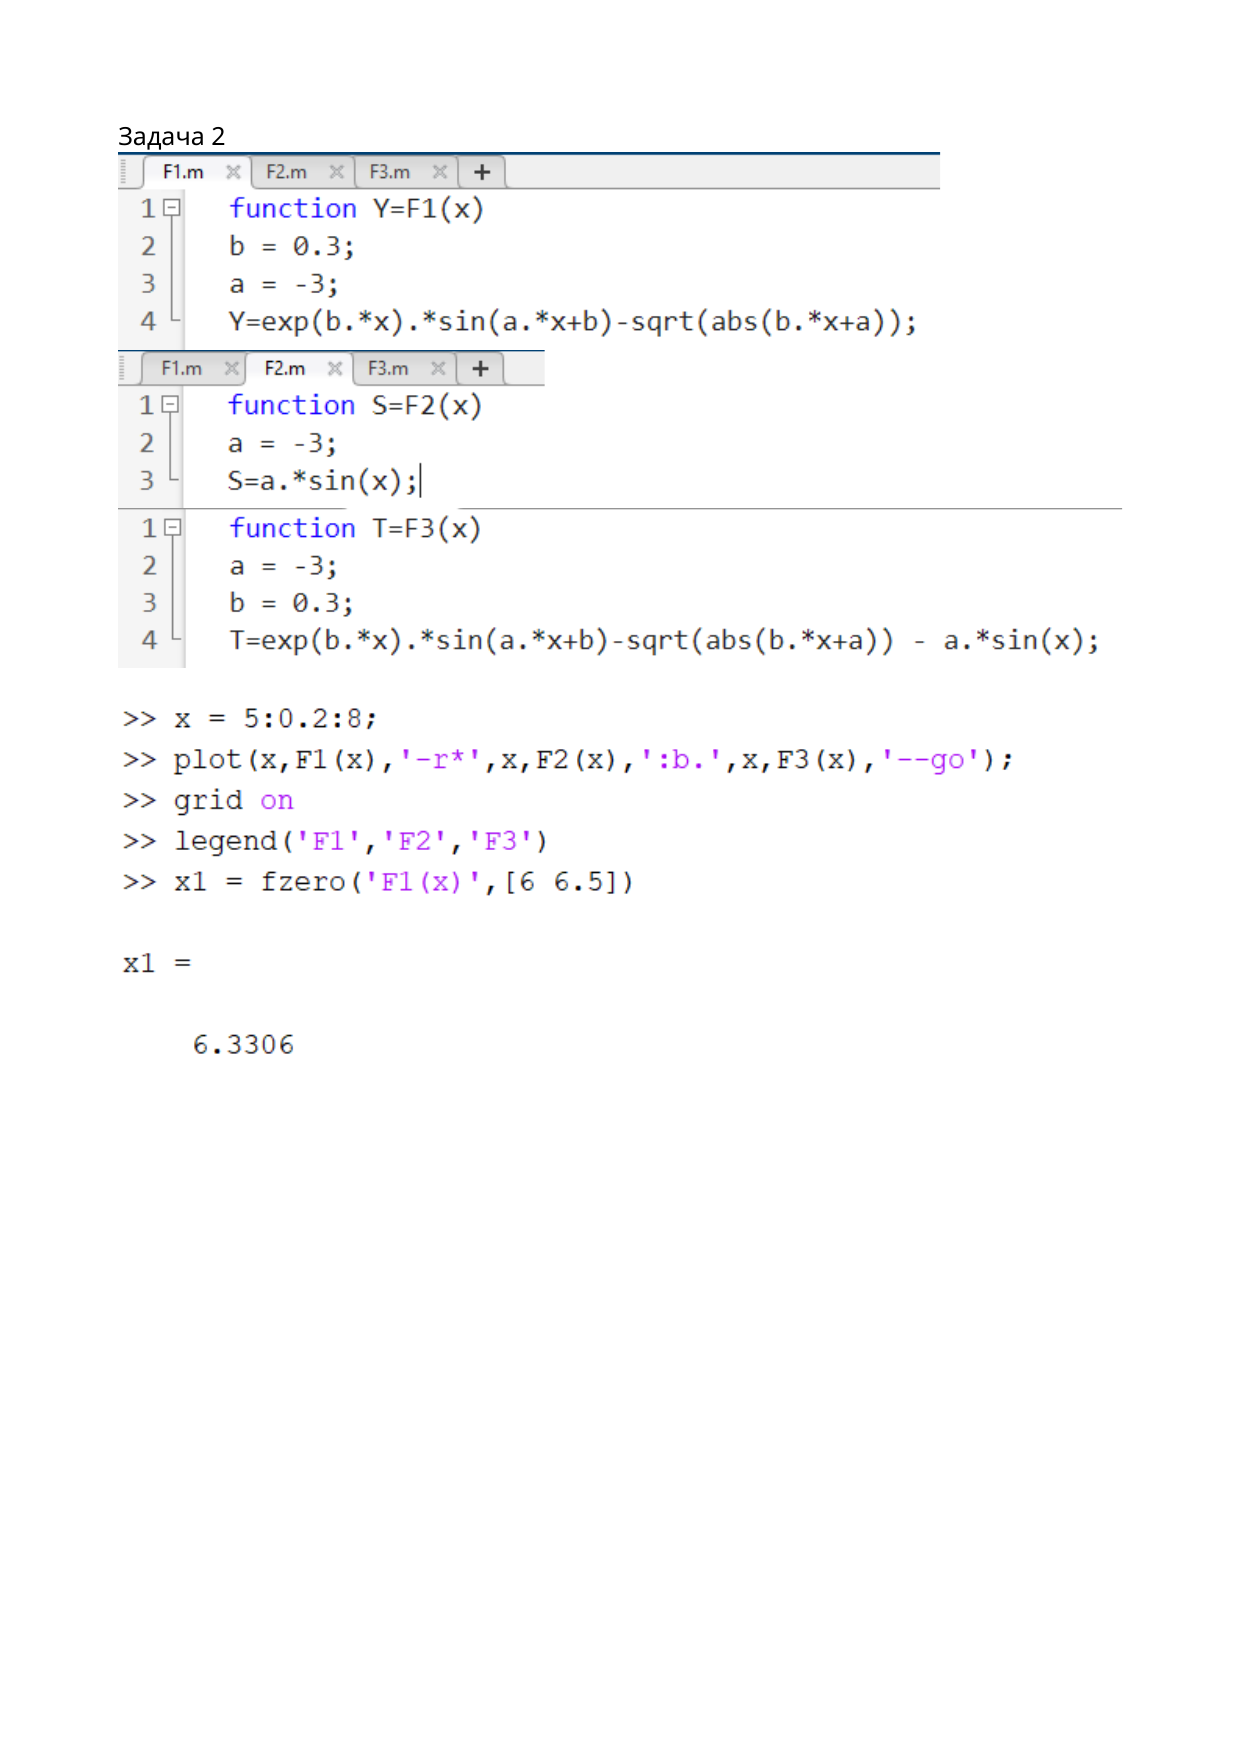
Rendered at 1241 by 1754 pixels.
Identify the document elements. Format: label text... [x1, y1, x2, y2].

picture [118, 701, 1034, 1068]
picture [118, 152, 1123, 668]
text Задача 2 [118, 118, 1122, 152]
